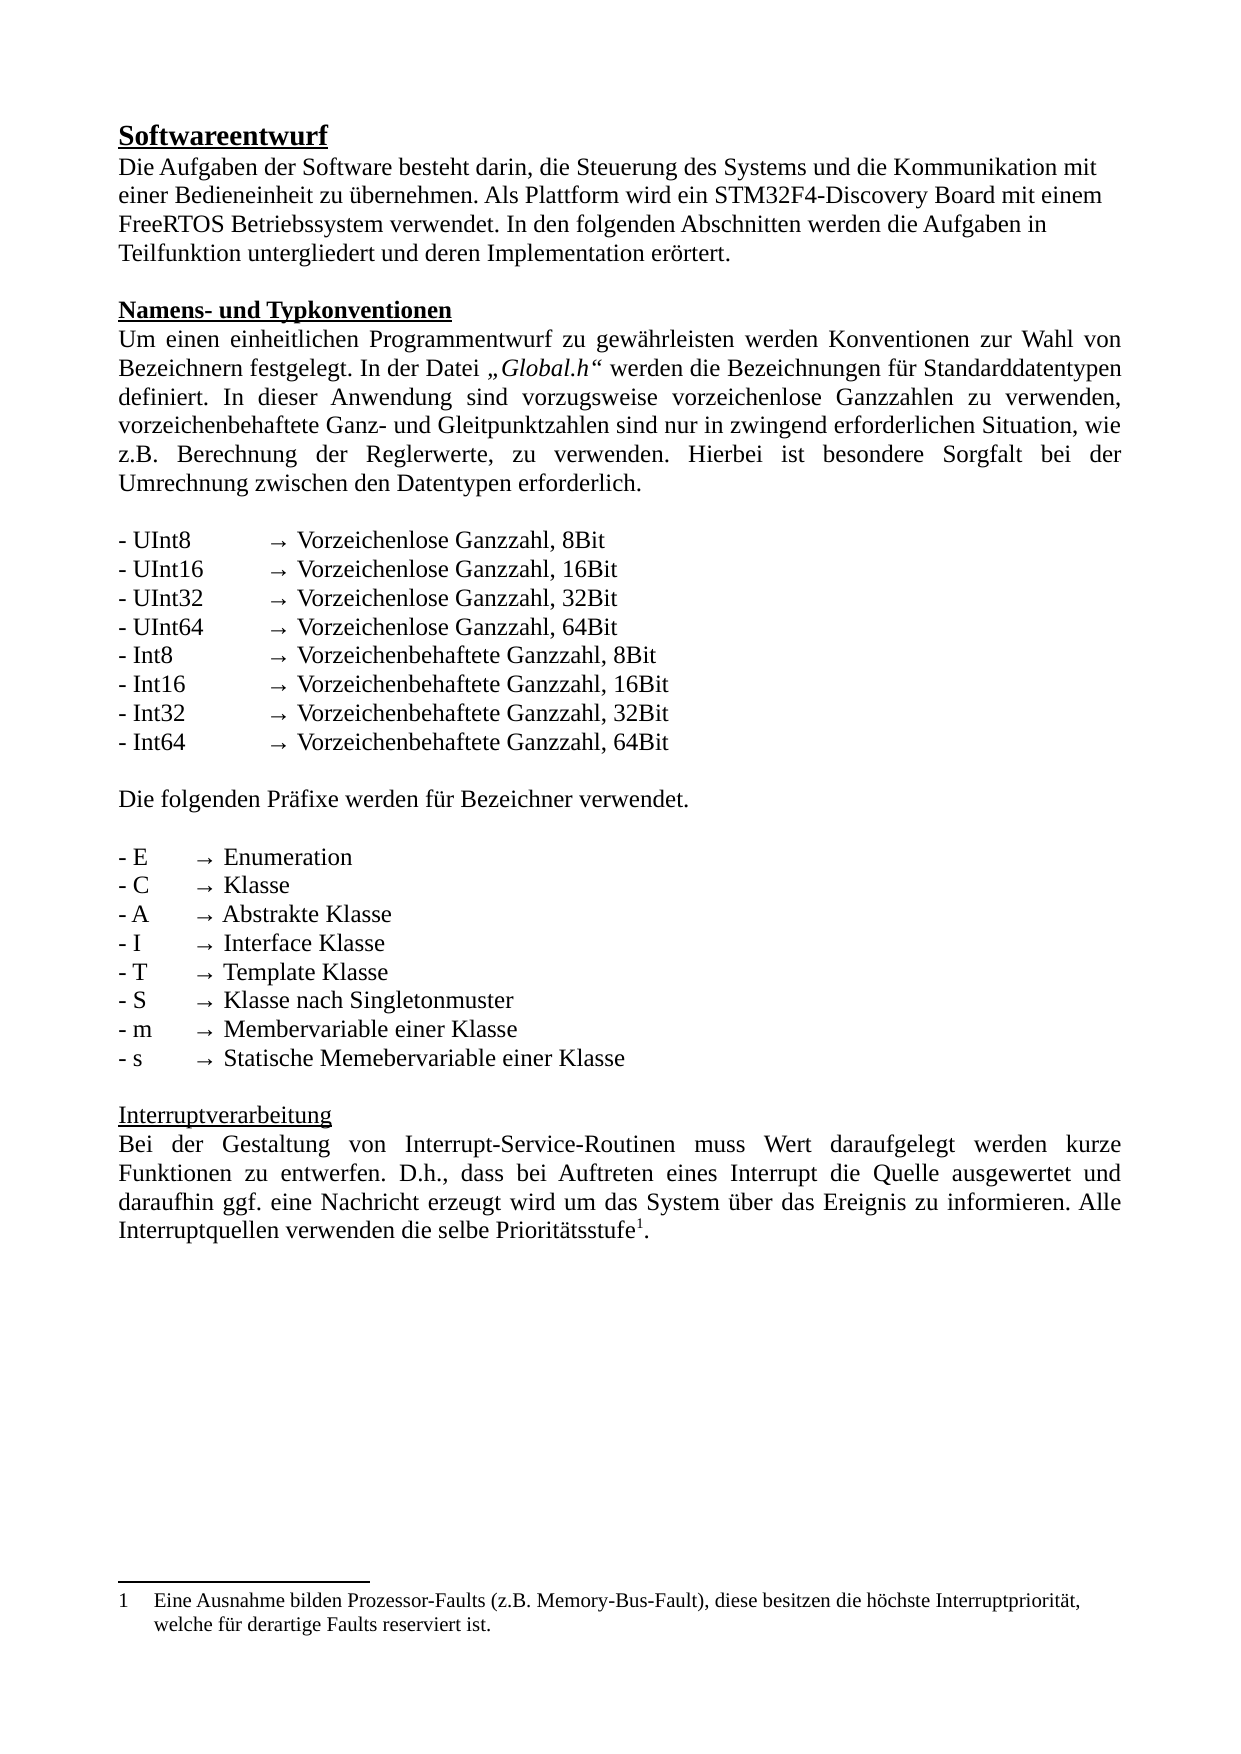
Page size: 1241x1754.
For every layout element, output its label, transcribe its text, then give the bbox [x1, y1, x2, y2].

text - E → Enumeration [118, 842, 1122, 870]
text - UInt16 → Vorzeichenlose Ganzzahl, 16Bit [118, 554, 1122, 583]
text - UInt32 → Vorzeichenlose Ganzzahl, 32Bit [118, 583, 1122, 612]
text - Int16 → Vorzeichenbehaftete Ganzzahl, 16Bit [118, 669, 1122, 698]
text - S → Klasse nach Singletonmuster [118, 985, 1122, 1014]
text - UInt64 → Vorzeichenlose Ganzzahl, 64Bit [118, 612, 1122, 640]
text - UInt8 → Vorzeichenlose Ganzzahl, 8Bit [118, 525, 1122, 554]
text Interruptverarbeitung [118, 1100, 1122, 1129]
text Um einen einheitlichen Programmentwurf zu gewährleisten werden Konventionen zur Wahl von Bezeichnern festgelegt. In der Datei „Global.h“ werden die Bezeichnungen für Standarddatentypen definiert. In dieser Anwendung sind vorzugsweise vorzeichenlose Ganzzahlen zu verwenden, vorzeichenbehaftete Ganz- und Gleitpunktzahlen sind nur in zwingend erforderlichen Situation, wie z.B. Berechnung der Reglerwerte, zu verwenden. Hierbei ist besondere Sorgfalt bei der Umrechnung zwischen den Datentypen erforderlich. [118, 324, 1122, 497]
text Softwareentwurf [118, 118, 1122, 152]
text - Int8 → Vorzeichenbehaftete Ganzzahl, 8Bit [118, 640, 1122, 669]
text - s → Statische Memebervariable einer Klasse [118, 1043, 1122, 1072]
text - m → Membervariable einer Klasse [118, 1014, 1122, 1043]
text Die folgenden Präfixe werden für Bezeichner verwendet. [118, 784, 1122, 813]
text - A → Abstrakte Klasse [118, 899, 1122, 928]
text - Int32 → Vorzeichenbehaftete Ganzzahl, 32Bit [118, 698, 1122, 727]
text - C → Klasse [118, 870, 1122, 899]
text Bei der Gestaltung von Interrupt-Service-Routinen muss Wert daraufgelegt werden kurze Funktionen zu entwerfen. D.h., dass bei Auftreten eines Interrupt die Quelle ausgewertet und daraufhin ggf. eine Nachricht erzeugt wird um das System über das Ereignis zu informieren. Alle Interruptquellen verwenden die selbe Prioritätsstufe. [118, 1129, 1122, 1244]
text - T → Template Klasse [118, 957, 1122, 985]
text - I → Interface Klasse [118, 928, 1122, 957]
text Eine Ausnahme bilden Prozessor-Faults (z.B. Memory-Bus-Fault), diese besitzen die höchste Interruptpriorität, welche für derartige Faults reserviert ist. [118, 1588, 1122, 1636]
text Namens- und Typkonventionen [118, 295, 1122, 324]
text - Int64 → Vorzeichenbehaftete Ganzzahl, 64Bit [118, 727, 1122, 755]
text Die Aufgaben der Software besteht darin, die Steuerung des Systems und die Kommunikation mit einer Bedieneinheit zu übernehmen. Als Plattform wird ein STM32F4-Discovery Board mit einem FreeRTOS Betriebssystem verwendet. In den folgenden Abschnitten werden die Aufgaben in Teilfunktion untergliedert und deren Implementation erörtert. [118, 152, 1122, 267]
